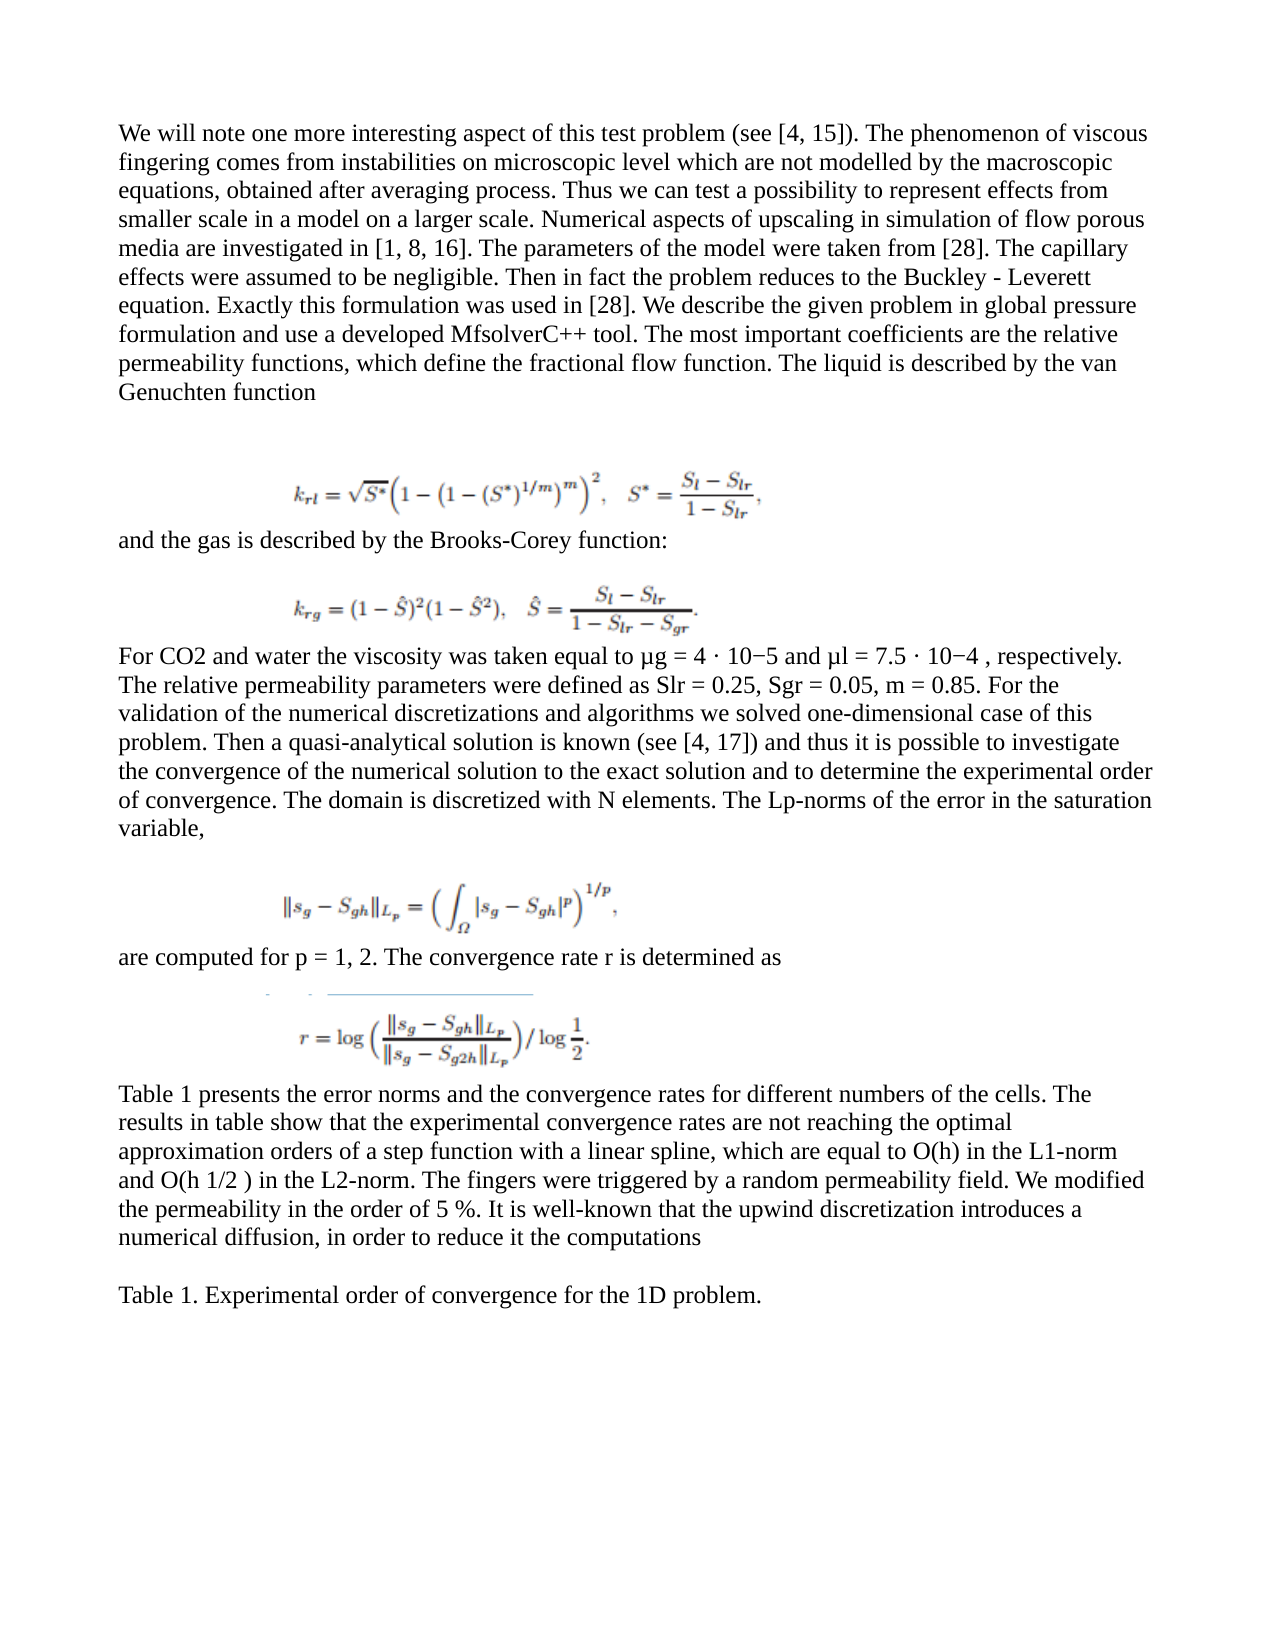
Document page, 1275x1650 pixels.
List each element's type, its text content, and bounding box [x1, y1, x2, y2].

text For CO2 and water the viscosity was taken equal to µg = 4 · 10−5 and µl = 7.5 · 10−4 , respectively. The relative permeability parameters were defined as Slr = 0.25, Sgr = 0.05, m = 0.85. For the validation of the numerical discretizations and algorithms we solved one-dimensional case of this problem. Then a quasi-analytical solution is known (see [4, 17]) and thus it is possible to investigate the convergence of the numerical solution to the exact solution and to determine the experimental order of convergence. The domain is discretized with N elements. The Lp-norms of the error in the saturation variable, [118, 641, 1157, 842]
text Table 1 presents the error norms and the convergence rates for different numbers of the cells. The results in table show that the experimental convergence rates are not reaching the optimal approximation orders of a step function with a linear spline, which are equal to O(h) in the L1-norm and O(h 1/2 ) in the L2-norm. The fingers were triggered by a random permeability field. We modified the permeability in the order of 5 %. It is well-known that the upwind discretization introduces a numerical diffusion, in order to reduce it the computations [118, 1079, 1157, 1251]
text and the gas is described by the Brooks-Corey function: [118, 525, 1157, 554]
text We will note one more interesting aspect of this test problem (see [4, 15]). The phenomenon of viscous fingering comes from instabilities on microscopic level which are not modelled by the macroscopic equations, obtained after averaging process. Thus we can test a possibility to represent effects from smaller scale in a model on a larger scale. Numerical aspects of upscaling in simulation of flow porous media are investigated in [1, 8, 16]. The parameters of the model were taken from [28]. The capillary effects were assumed to be negligible. Then in fact the problem reduces to the Buckley - Leverett equation. Exactly this formulation was used in [28]. We describe the given problem in global pressure formulation and use a developed MfsolverC++ tool. The most important coefficients are the relative permeability functions, which define the fractional flow function. The liquid is described by the van Genuchten function [118, 118, 1157, 406]
text are computed for p = 1, 2. The convergence rate r is determined as [118, 942, 1157, 971]
text Table 1. Experimental order of convergence for the 1D problem. [118, 1280, 1157, 1309]
